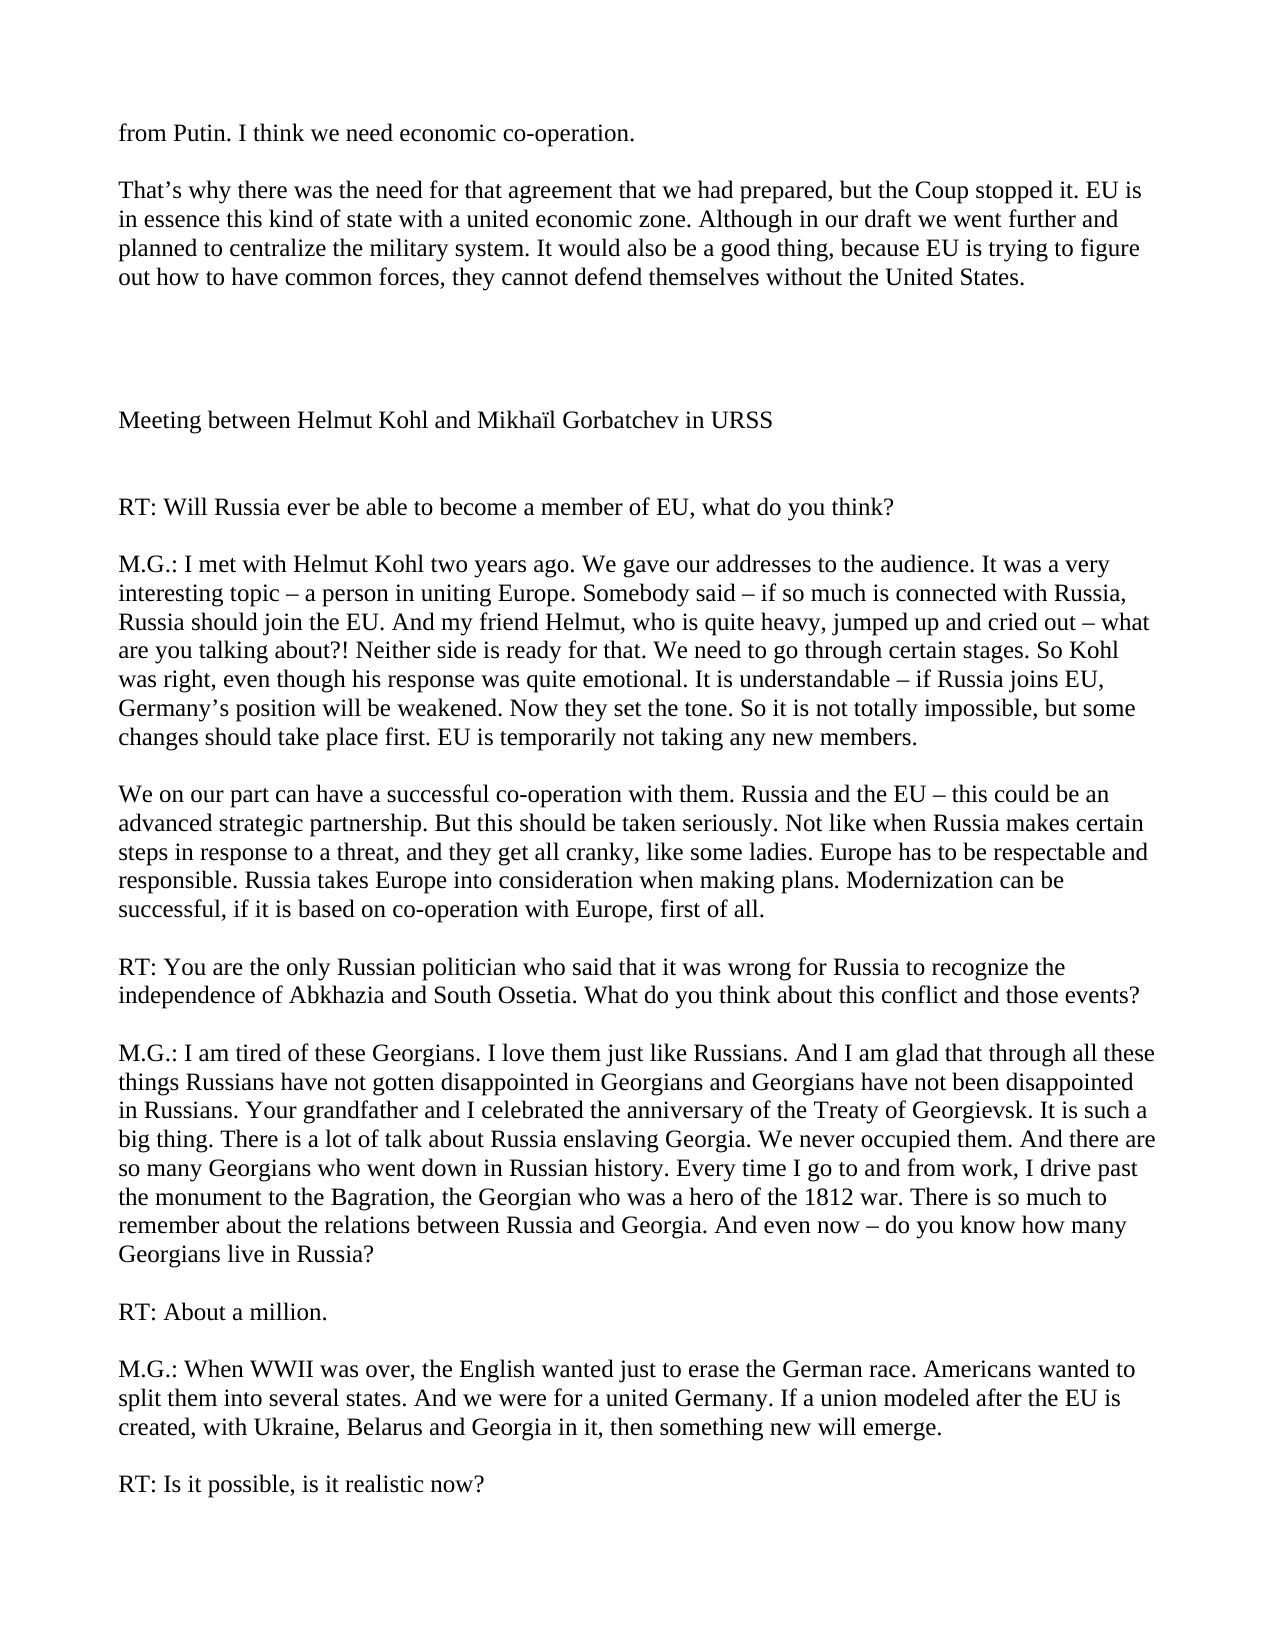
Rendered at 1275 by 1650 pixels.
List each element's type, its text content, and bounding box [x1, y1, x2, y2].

text M.G.: I met with Helmut Kohl two years ago. We gave our addresses to the audience. It was a very interesting topic – a person in uniting Europe. Somebody said – if so much is connected with Russia, Russia should join the EU. And my friend Helmut, who is quite heavy, jumped up and cried out – what are you talking about?! Neither side is ready for that. We need to go through certain stages. So Kohl was right, even though his response was quite emotional. It is understandable – if Russia joins EU, Germany’s position will be weakened. Now they set the tone. So it is not totally impossible, but some changes should take place first. EU is temporarily not taking any new members. [118, 549, 1157, 751]
text RT: Will Russia ever be able to become a member of EU, what do you think? [118, 492, 1157, 521]
text from Putin. I think we need economic co-operation. [118, 118, 1157, 147]
text Meeting between Helmut Kohl and Mikhaïl Gorbatchev in URSS [118, 406, 1157, 434]
text RT: You are the only Russian politician who said that it was wrong for Russia to recognize the independence of Abkhazia and South Ossetia. What do you think about this conflict and those events? [118, 952, 1157, 1009]
text RT: Is it possible, is it realistic now? [118, 1469, 1157, 1498]
text That’s why there was the need for that agreement that we had prepared, but the Coup stopped it. EU is in essence this kind of state with a united economic zone. Although in our draft we went further and planned to centralize the military system. It would also be a good thing, because EU is trying to figure out how to have common forces, they cannot defend themselves without the United States. [118, 176, 1157, 291]
text We on our part can have a successful co-operation with them. Russia and the EU – this could be an advanced strategic partnership. But this should be taken seriously. Not like when Russia makes certain steps in response to a threat, and they get all cranky, like some ladies. Europe has to be respectable and responsible. Russia takes Europe into consideration when making plans. Modernization can be successful, if it is based on co-operation with Europe, first of all. [118, 779, 1157, 923]
text M.G.: When WWII was over, the English wanted just to erase the German race. Americans wanted to split them into several states. And we were for a united Germany. If a union modeled after the EU is created, with Ukraine, Belarus and Georgia in it, then something new will emerge. [118, 1354, 1157, 1441]
text M.G.: I am tired of these Georgians. I love them just like Russians. And I am glad that through all these things Russians have not gotten disappointed in Georgians and Georgians have not been disappointed in Russians. Your grandfather and I celebrated the anniversary of the Treaty of Georgievsk. It is such a big thing. There is a lot of talk about Russia enslaving Georgia. We never occupied them. And there are so many Georgians who went down in Russian history. Every time I go to and from work, I drive past the monument to the Bagration, the Georgian who was a hero of the 1812 war. There is so much to remember about the relations between Russia and Georgia. And even now – do you know how many Georgians live in Russia? [118, 1038, 1157, 1268]
text RT: About a million. [118, 1297, 1157, 1326]
